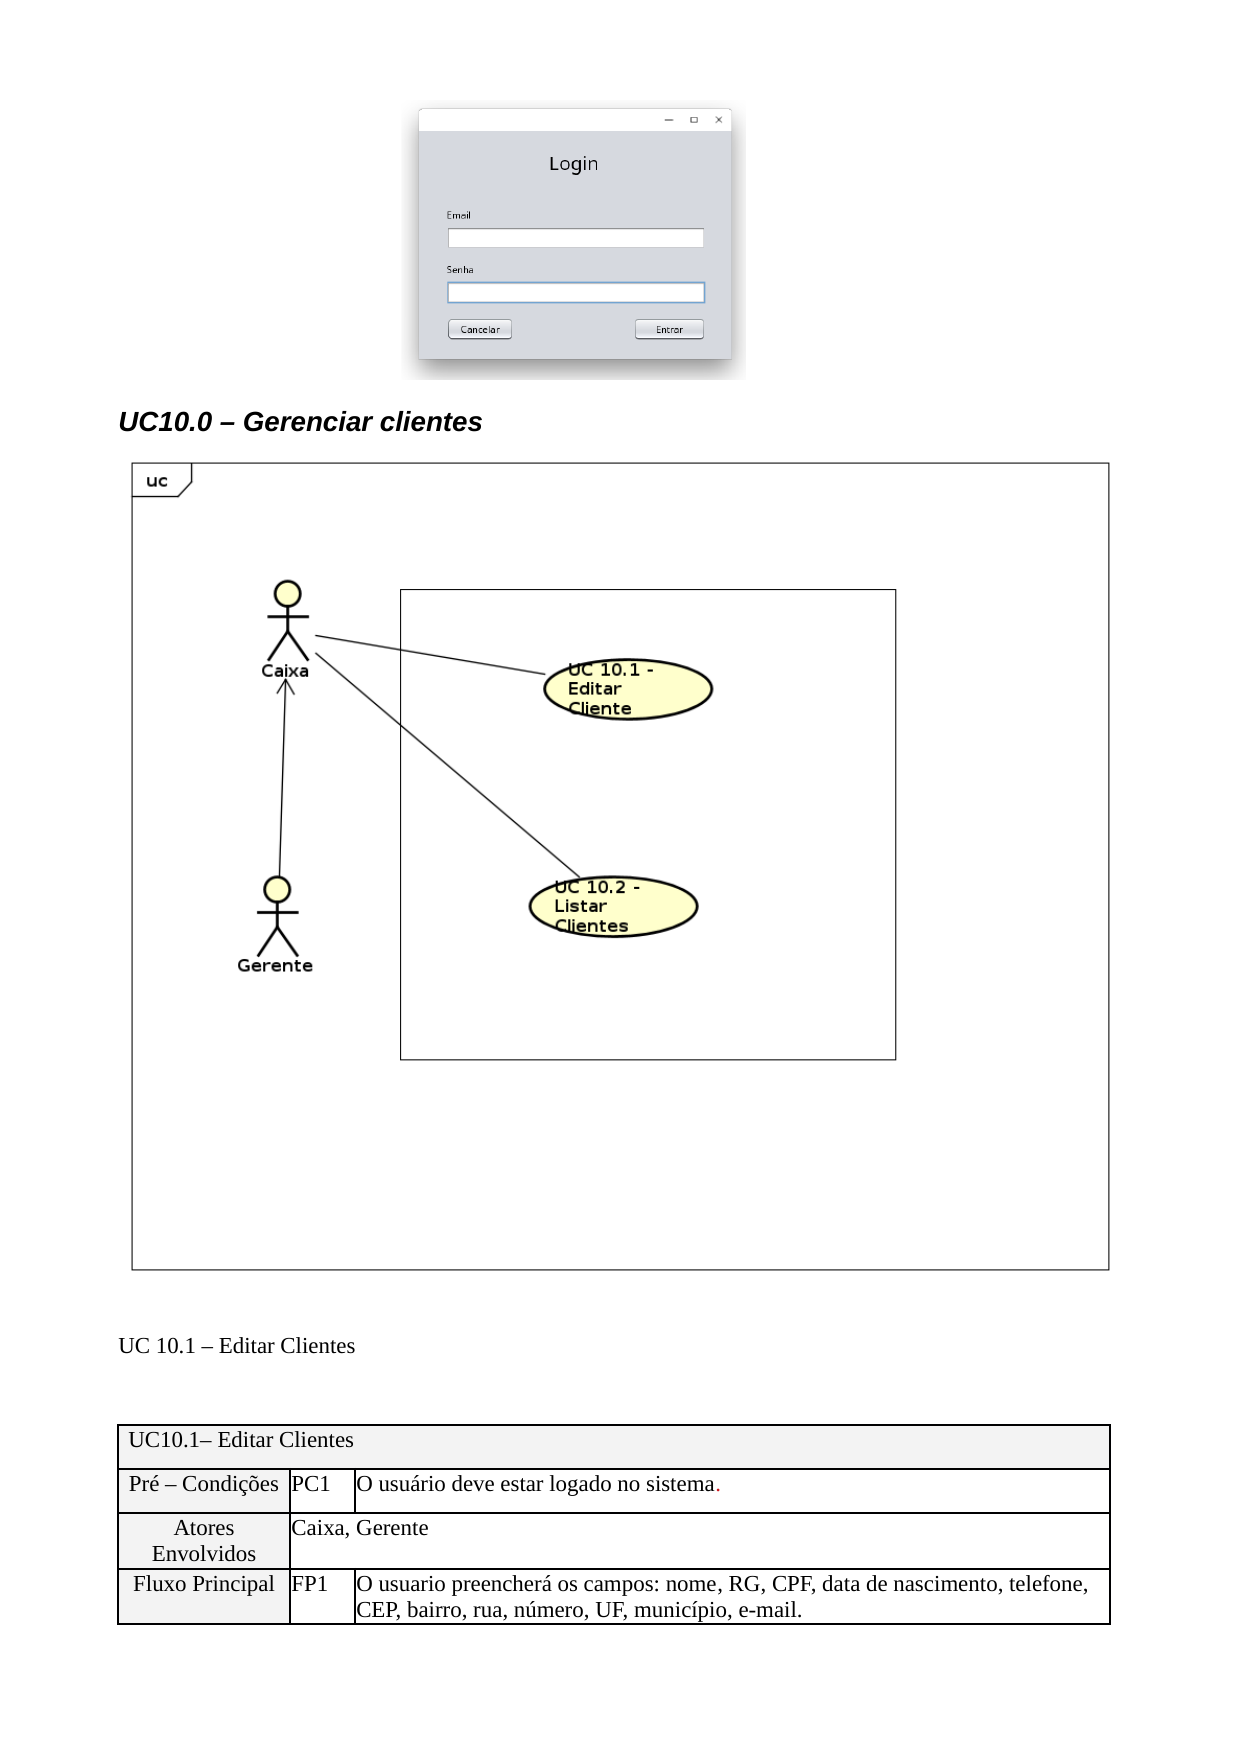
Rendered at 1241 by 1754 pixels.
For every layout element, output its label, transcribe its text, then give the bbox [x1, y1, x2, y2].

table_cell Fluxo Principal [119, 1570, 289, 1623]
table_cell Atores Envolvidos [119, 1514, 289, 1568]
table_cell Pré – Condições [119, 1470, 289, 1512]
table_cell PC1 [291, 1470, 354, 1512]
table_header UC10.1– Editar Clientes [119, 1426, 1109, 1468]
picture [118, 450, 1123, 1283]
table_cell O usuario preencherá os campos: nome, RG, CPF, data de nascimento, telefone, CEP, bairro, rua, número, UF, município, e-mail. [356, 1570, 1109, 1623]
table_cell O usuário deve estar logado no sistema. [356, 1470, 1109, 1512]
text UC 10.1 – Editar Clientes [118, 1332, 1122, 1359]
table_cell Caixa, Gerente [291, 1514, 1109, 1568]
table_cell FP1 [291, 1570, 354, 1623]
subtitle UC10.0 – Gerenciar clientes [118, 406, 1122, 437]
picture [401, 100, 746, 380]
